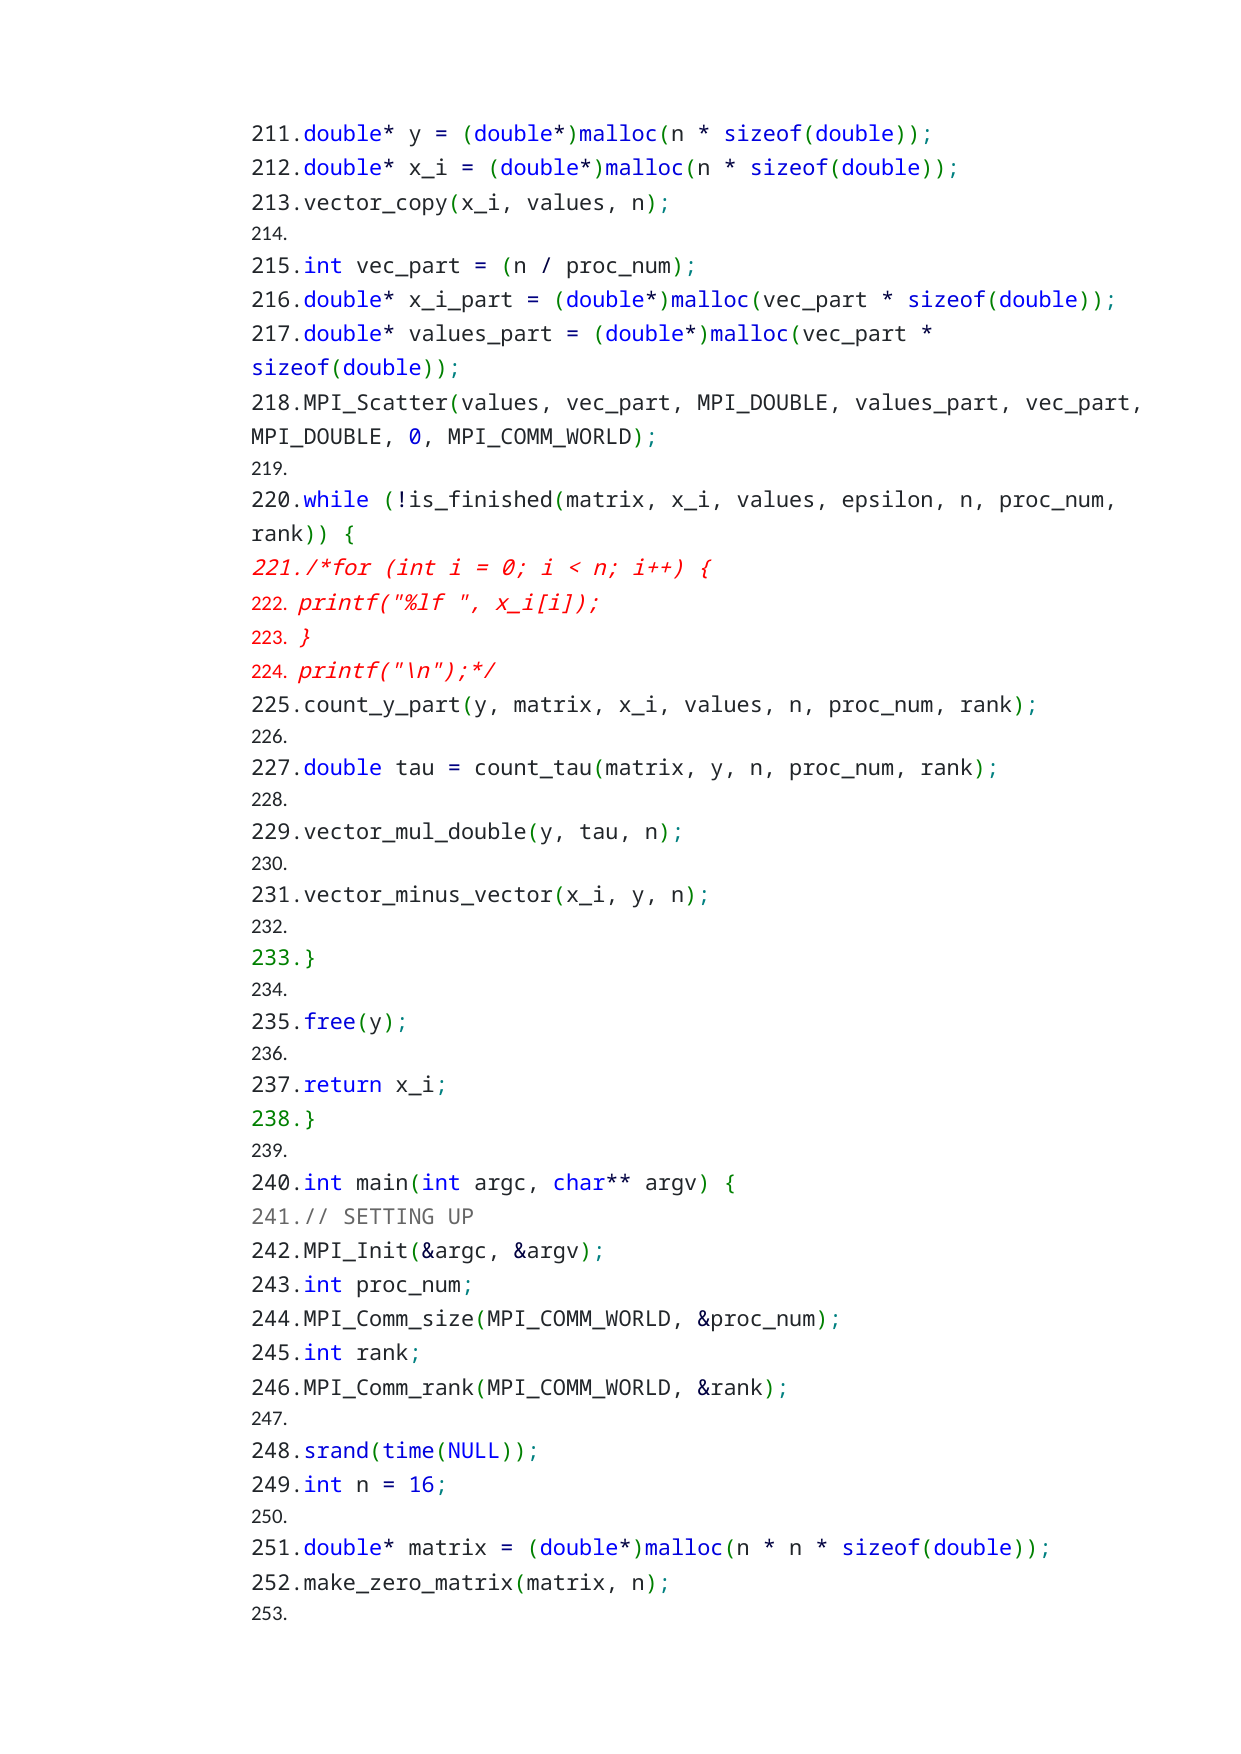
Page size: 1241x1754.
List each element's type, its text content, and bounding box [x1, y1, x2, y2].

list int proc_num; [177, 1269, 1152, 1299]
list MPI_Scatter(values, vec_part, MPI_DOUBLE, values_part, vec_part, MPI_DOUBLE, 0, MPI_COMM_WORLD); [177, 386, 1152, 450]
list return x_i; [177, 1069, 1152, 1099]
list /*for (int i = 0; i < n; i++) { [177, 552, 1152, 582]
list double* x_i_part = (double*)malloc(vec_part * sizeof(double)); [177, 284, 1152, 314]
list int rank; [177, 1337, 1152, 1367]
list MPI_Comm_size(MPI_COMM_WORLD, &proc_num); [177, 1303, 1152, 1333]
list double tau = count_tau(matrix, y, n, proc_num, rank); [177, 752, 1152, 782]
list double* x_i = (double*)malloc(n * sizeof(double)); [177, 152, 1152, 182]
list vector_mul_double(y, tau, n); [177, 816, 1152, 845]
list } [177, 1103, 1152, 1133]
list } [177, 942, 1152, 972]
list srand(time(NULL)); [177, 1435, 1152, 1464]
list int vec_part = (n / proc_num); [177, 250, 1152, 279]
list double* matrix = (double*)malloc(n * n * sizeof(double)); [177, 1532, 1152, 1562]
list free(y); [177, 1006, 1152, 1035]
list vector_copy(x_i, values, n); [177, 186, 1152, 216]
list double* y = (double*)malloc(n * sizeof(double)); [177, 118, 1152, 148]
list vector_minus_vector(x_i, y, n); [177, 879, 1152, 909]
list MPI_Comm_rank(MPI_COMM_WORLD, &rank); [177, 1371, 1152, 1401]
list int main(int argc, char** argv) { [177, 1166, 1152, 1196]
list count_y_part(y, matrix, x_i, values, n, proc_num, rank); [177, 689, 1152, 719]
list double* values_part = (double*)malloc(vec_part * sizeof(double)); [177, 318, 1152, 382]
list int n = 16; [177, 1469, 1152, 1499]
list while (!is_finished(matrix, x_i, values, epsilon, n, proc_num, rank)) { [177, 484, 1152, 548]
list MPI_Init(&argc, &argv); [177, 1235, 1152, 1264]
list printf("\n");*/ [177, 655, 1152, 684]
list } [177, 621, 1152, 650]
list make_zero_matrix(matrix, n); [177, 1566, 1152, 1596]
list printf("%lf ", x_i[i]); [177, 586, 1152, 616]
list // SETTING UP [177, 1201, 1152, 1230]
